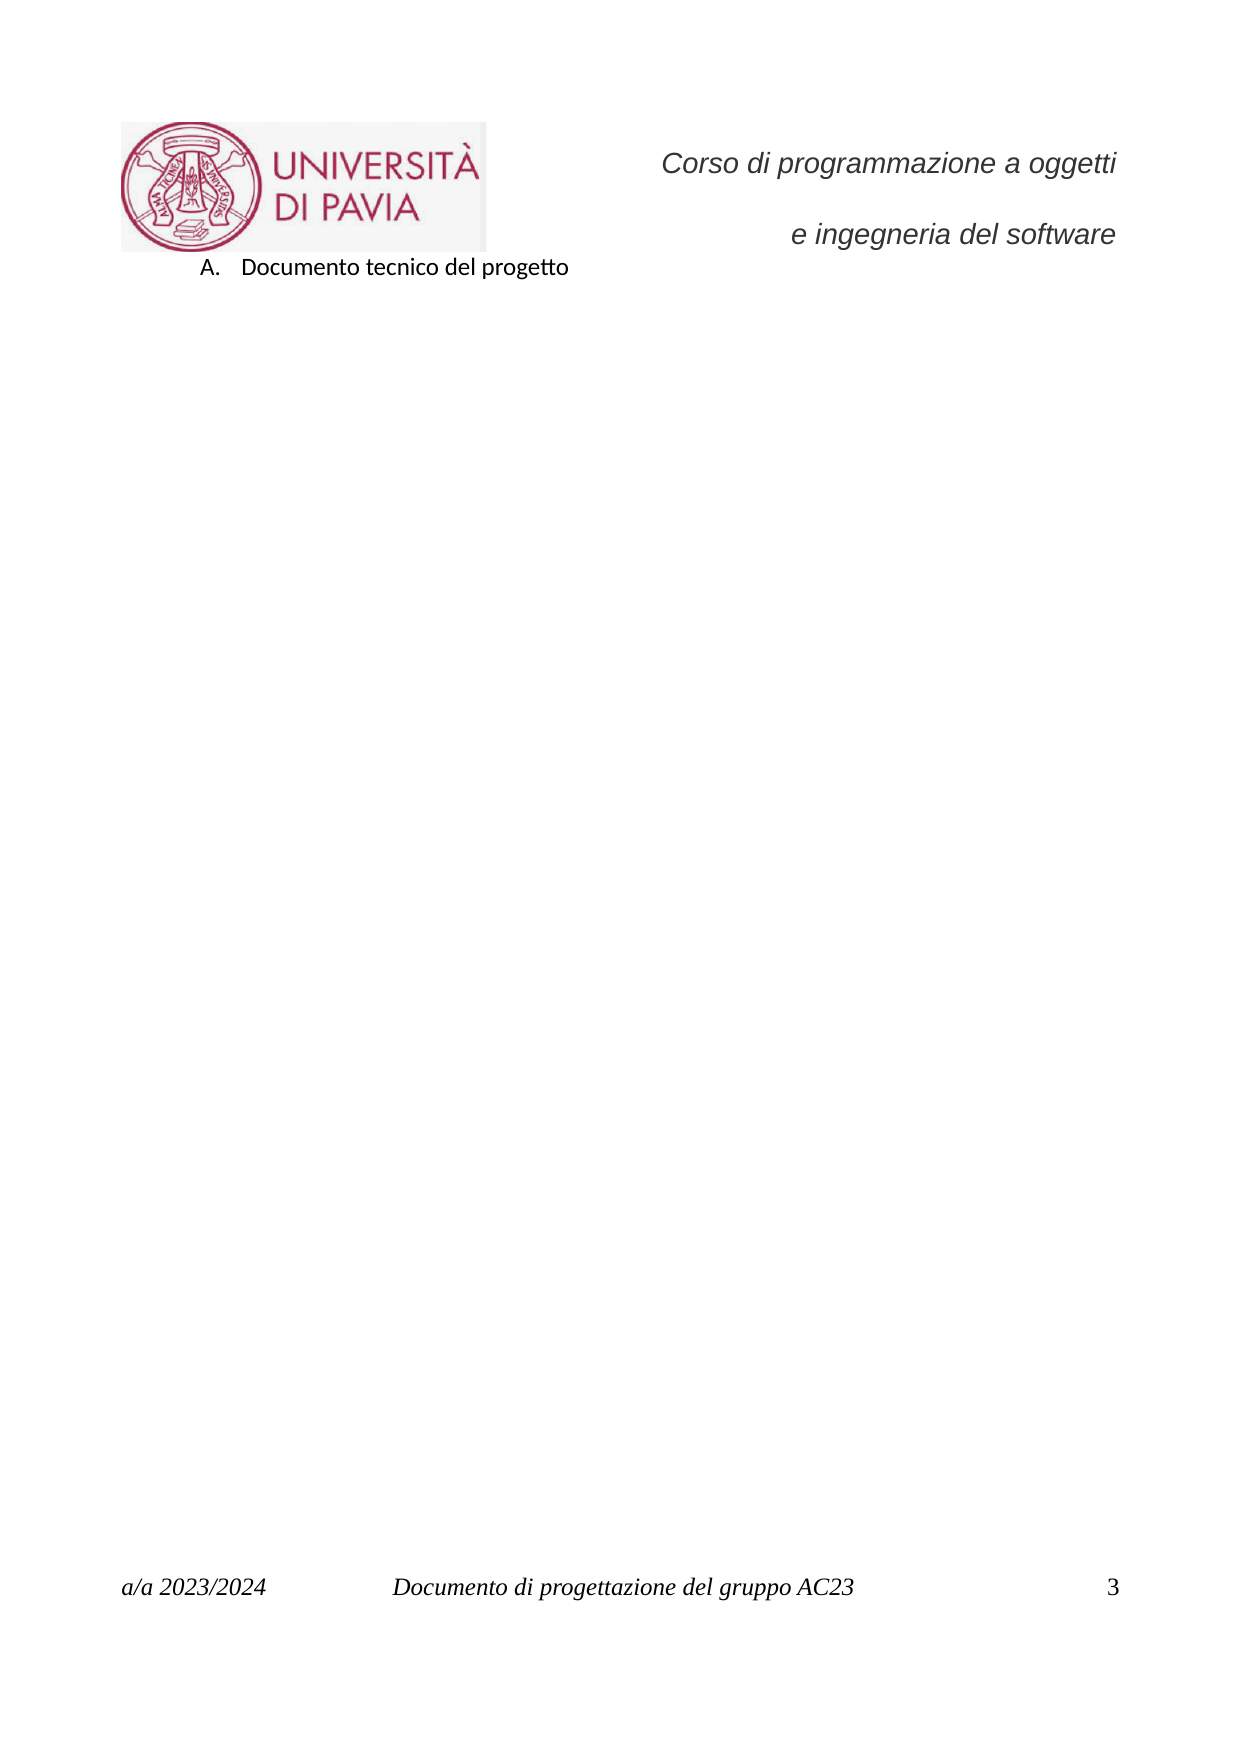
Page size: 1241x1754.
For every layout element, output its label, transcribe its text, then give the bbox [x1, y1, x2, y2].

list Documento tecnico del progetto [200, 251, 1119, 282]
picture [121, 122, 487, 252]
